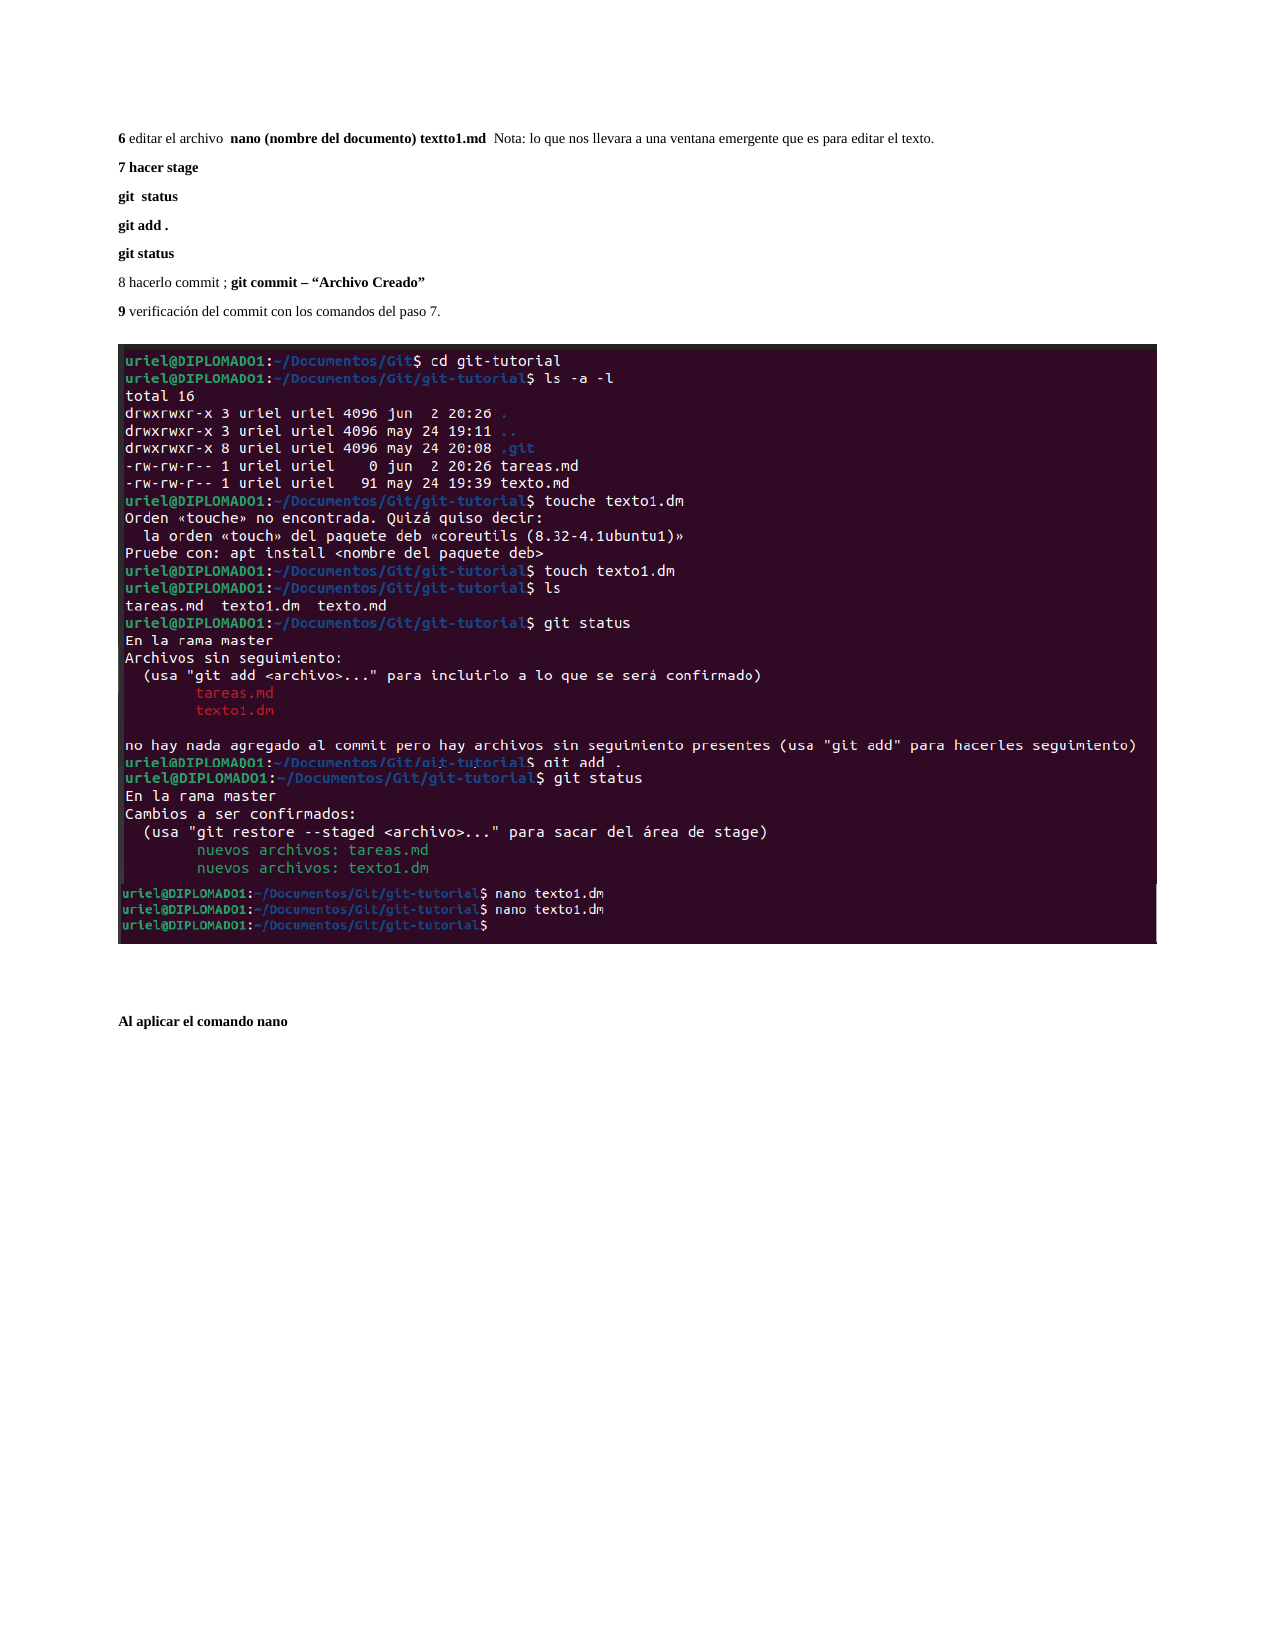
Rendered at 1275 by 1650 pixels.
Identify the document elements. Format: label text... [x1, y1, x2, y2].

picture [118, 344, 1157, 944]
text 7 hacer stage [118, 147, 1157, 176]
text git add . [118, 204, 1157, 233]
text Al aplicar el comando nano [118, 1001, 1157, 1029]
text 9 verificación del commit con los comandos del paso 7. [118, 291, 1157, 319]
text git status [118, 176, 1157, 204]
text 6 editar el archivo nano (nombre del documento) textto1.md Nota: lo que nos llevara a una ventana emergente que es para editar el texto. [118, 118, 1157, 147]
text git status [118, 233, 1157, 262]
text 8 hacerlo commit ; git commit – “Archivo Creado” [118, 262, 1157, 291]
